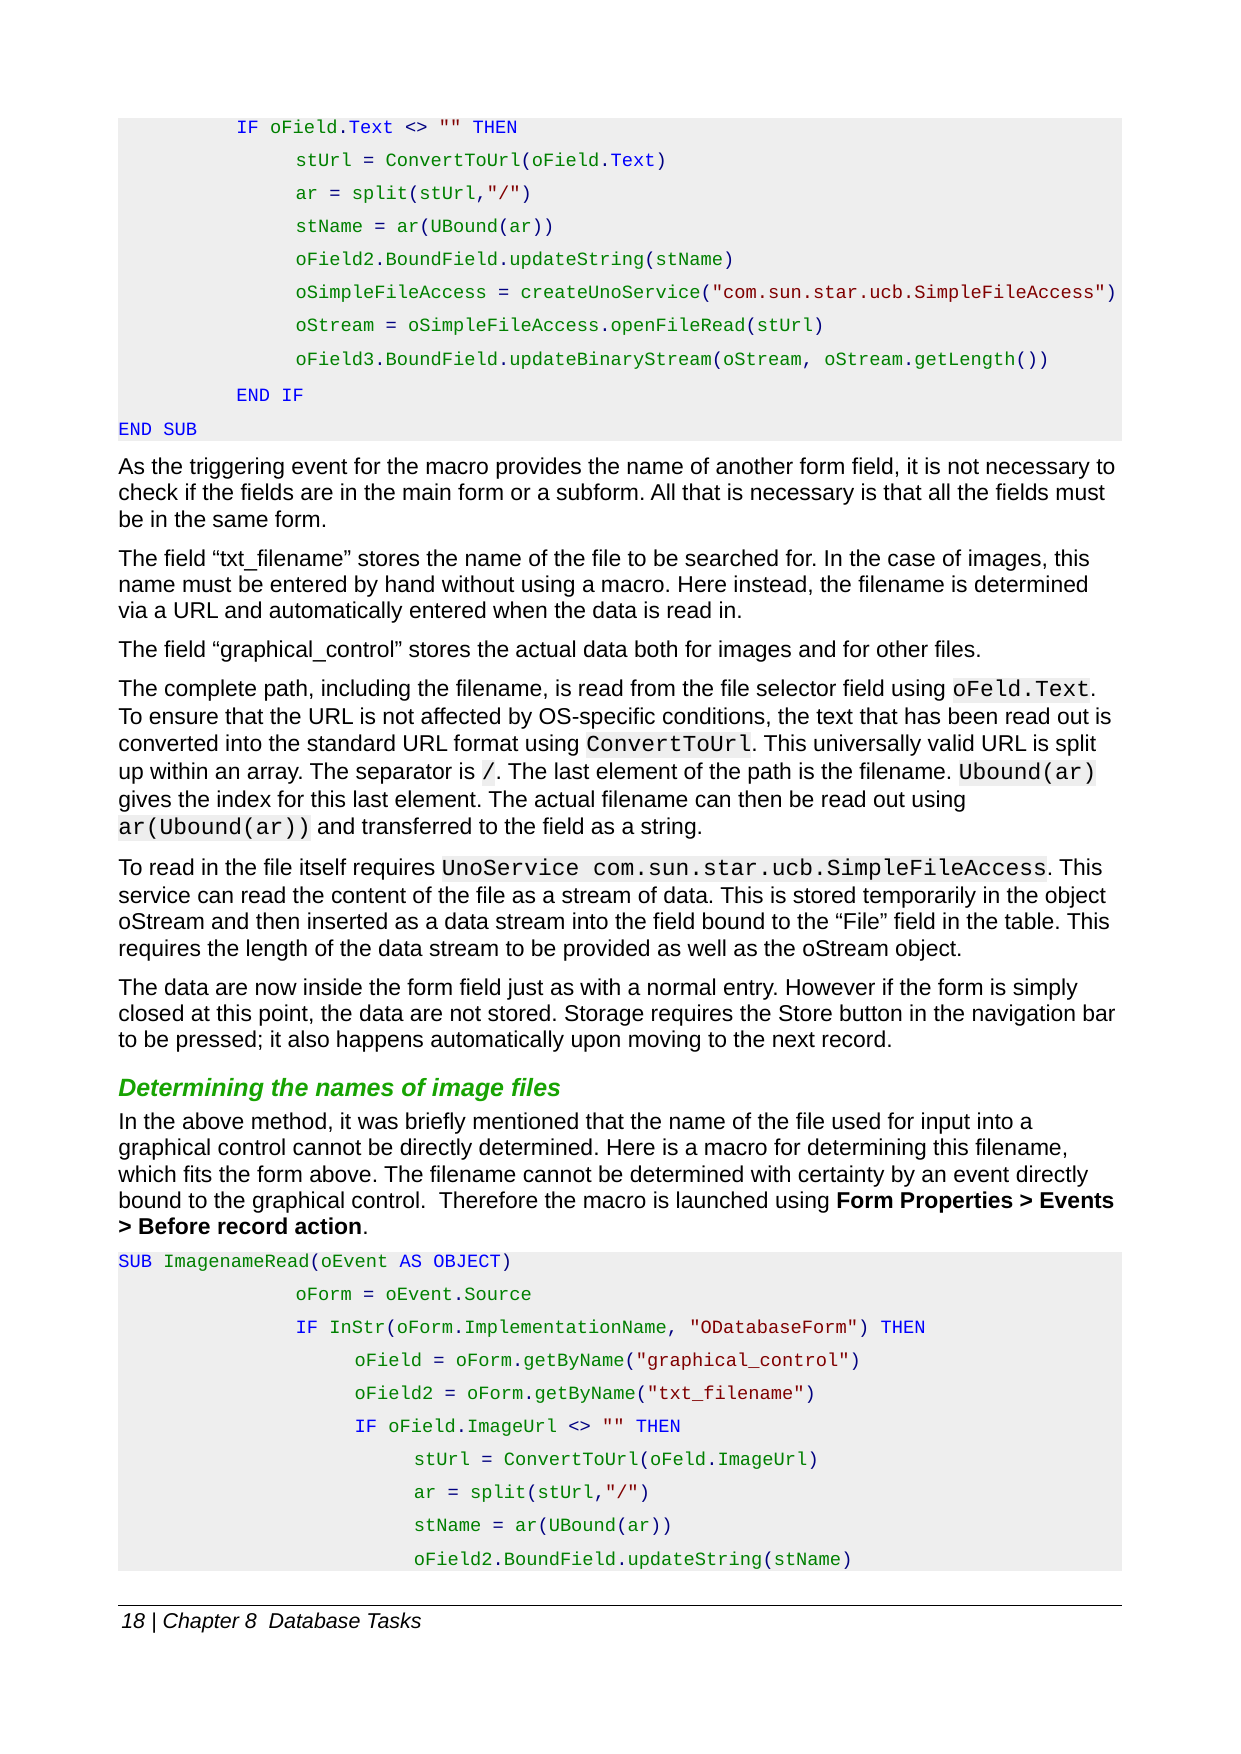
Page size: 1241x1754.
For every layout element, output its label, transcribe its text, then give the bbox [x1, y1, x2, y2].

subtitle Determining the names of image files [118, 1073, 1122, 1102]
text oField2.BoundField.updateString(stName) [118, 1549, 1122, 1571]
text The field “graphical_control” stores the actual data both for images and for other files. [118, 636, 1122, 662]
text END IF [118, 382, 1122, 408]
text oForm = oEvent.Source [118, 1285, 1122, 1306]
text END SUB [118, 420, 1122, 441]
text oField = oForm.getByName("graphical_control") [118, 1351, 1122, 1372]
text ar = split(stUrl,"/") [118, 184, 1122, 205]
text oField2.BoundField.updateString(stName) [118, 250, 1122, 271]
text stUrl = ConvertToUrl(oFeld.ImageUrl) [118, 1450, 1122, 1471]
text The data are now inside the form field just as with a normal entry. However if the form is simply closed at this point, the data are not stored. Storage requires the Store button in the navigation bar to be pressed; it also happens automatically upon moving to the next record. [118, 973, 1122, 1052]
text In the above method, it was briefly mentioned that the name of the file used for input into a graphical control cannot be directly determined. Here is a macro for determining this filename, which fits the form above. The filename cannot be determined with certainty by an event directly bound to the graphical control. Therefore the macro is launched using Form Properties > Events > Before record action. [118, 1108, 1122, 1239]
text oField3.BoundField.updateBinaryStream(oStream, oStream.getLength()) [118, 349, 1122, 371]
text As the triggering event for the macro provides the name of another form field, it is not necessary to check if the fields are in the main form or a subform. All that is necessary is that all the fields must be in the same form. [118, 453, 1122, 532]
text oField2 = oForm.getByName("txt_filename") [118, 1384, 1122, 1405]
text oStream = oSimpleFileAccess.openFileRead(stUrl) [118, 316, 1122, 337]
text stName = ar(UBound(ar)) [118, 217, 1122, 238]
text The complete path, including the filename, is read from the file selector field using oFeld.Text. To ensure that the URL is not affected by OS-specific conditions, the text that has been read out is converted into the standard URL format using ConvertToUrl. This universally valid URL is split up within an array. The separator is /. The last element of the path is the filename. Ubound(ar) gives the index for this last element. The actual filename can then be read out using ar(Ubound(ar)) and transferred to the field as a string. [118, 675, 1122, 841]
text stName = ar(UBound(ar)) [118, 1516, 1122, 1537]
text IF oField.ImageUrl <> "" THEN [118, 1417, 1122, 1438]
text The field “txt_filename” stores the name of the file to be searched for. In the case of images, this name must be entered by hand without using a macro. Here instead, the filename is determined via a URL and automatically entered when the data is read in. [118, 544, 1122, 624]
text IF InStr(oForm.ImplementationName, "ODatabaseForm") THEN [118, 1318, 1122, 1339]
text SUB ImagenameRead(oEvent AS OBJECT) [118, 1252, 1122, 1273]
text To read in the file itself requires UnoService com.sun.star.ucb.SimpleFileAccess. This service can read the content of the file as a stream of data. This is stored temporarily in the object oStream and then inserted as a data stream into the field bound to the “File” field in the table. This requires the length of the data stream to be provided as well as the oStream object. [118, 853, 1122, 961]
text oSimpleFileAccess = createUnoService("com.sun.star.ucb.SimpleFileAccess") [118, 283, 1122, 304]
text stUrl = ConvertToUrl(oField.Text) [118, 151, 1122, 172]
text IF oField.Text <> "" THEN [118, 118, 1122, 139]
text ar = split(stUrl,"/") [118, 1483, 1122, 1504]
